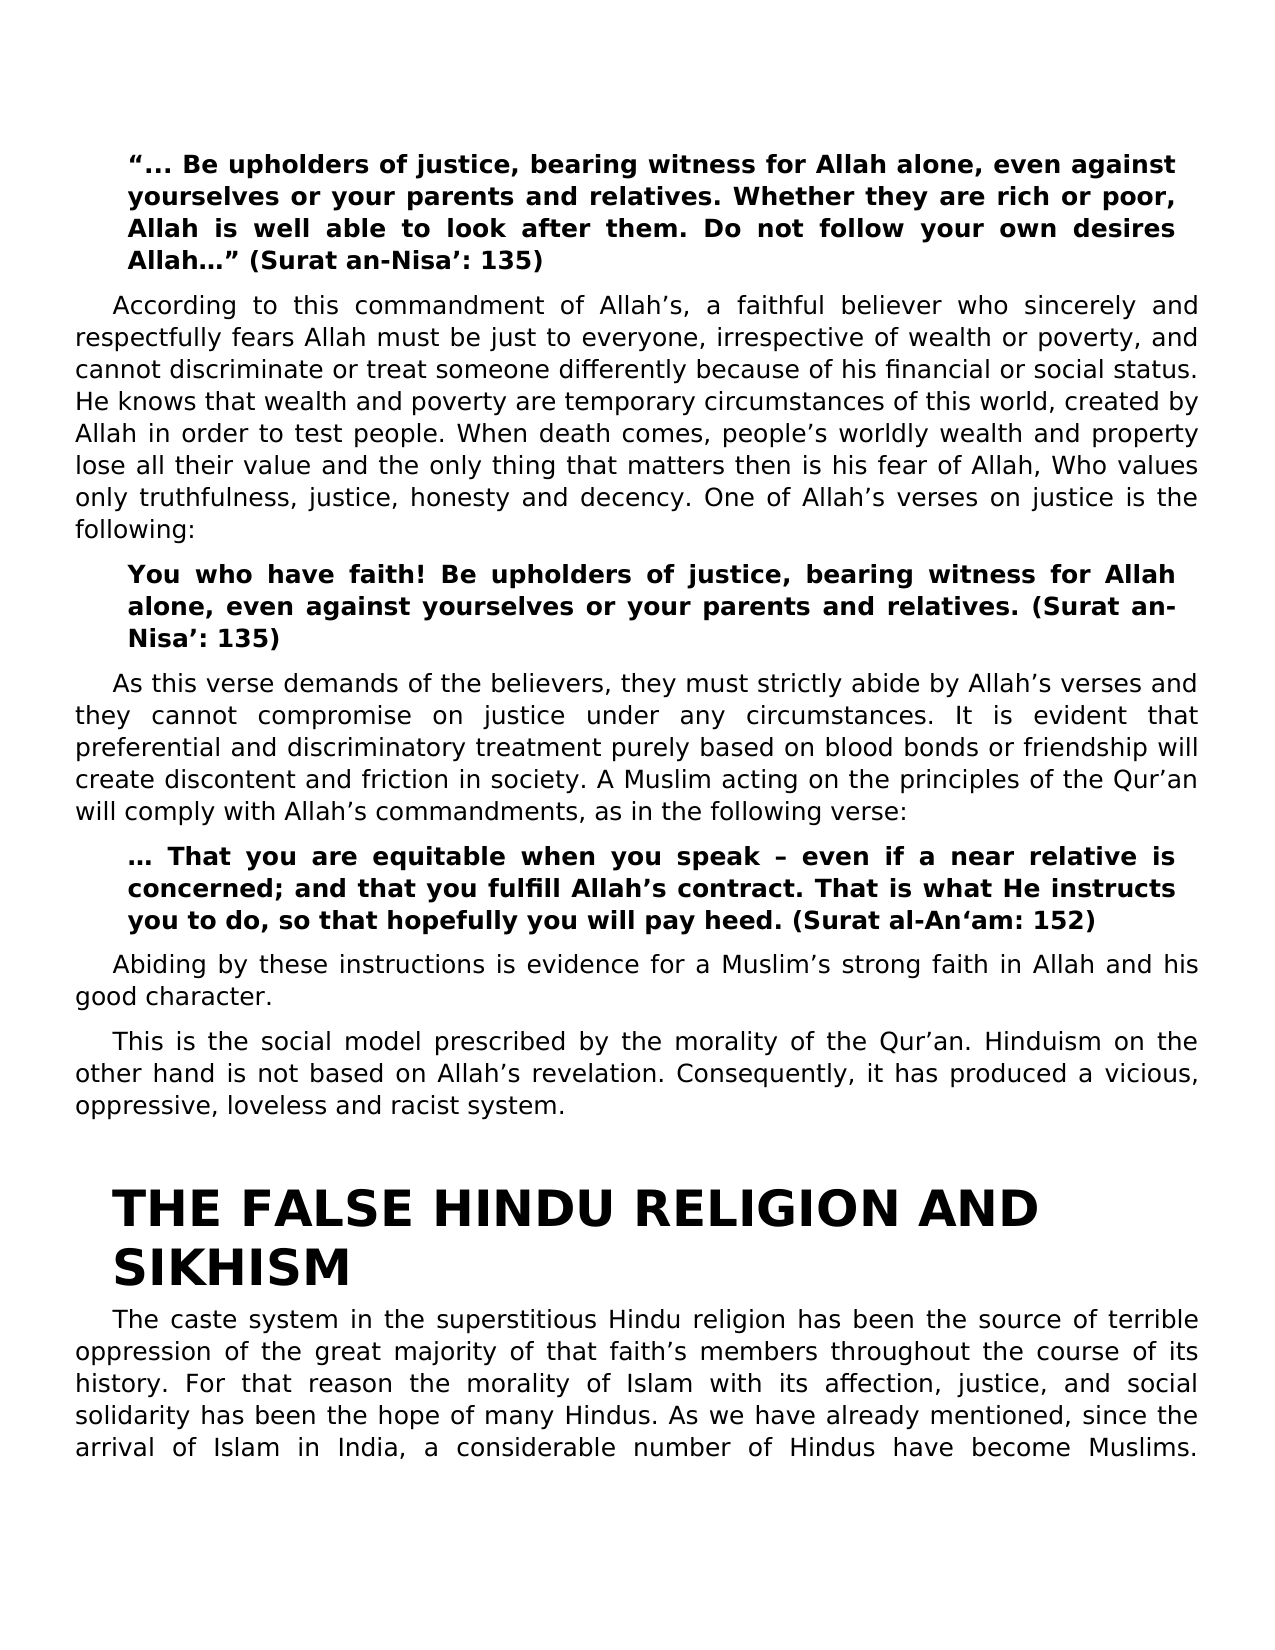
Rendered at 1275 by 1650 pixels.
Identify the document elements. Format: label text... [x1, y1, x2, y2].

text Abiding by these instructions is evidence for a Muslim’s strong faith in Allah and his good character. [75, 950, 1200, 1012]
text This is the social model prescribed by the morality of the Qur’an. Hinduism on the other hand is not based on Allah’s revelation. Consequently, it has produced a vicious, oppressive, loveless and racist system. [75, 1027, 1200, 1120]
text According to this commandment of Allah’s, a faithful believer who sincerely and respectfully fears Allah must be just to everyone, irrespective of wealth or poverty, and cannot discriminate or treat someone differently because of his financial or social status. He knows that wealth and poverty are temporary circumstances of this world, created by Allah in order to test people. When death comes, people’s worldly wealth and property lose all their value and the only thing that matters then is his fear of Allah, Who values only truthfulness, justice, honesty and decency. One of Allah’s verses on justice is the following: [75, 291, 1200, 544]
text … That you are equitable when you speak – even if a near relative is concerned; and that you fulfill Allah’s contract. That is what He instructs you to do, so that hopefully you will pay heed. (Surat al-An‘am: 152) [127, 842, 1177, 935]
text “... Be upholders of justice, bearing witness for Allah alone, even against yourselves or your parents and relatives. Whether they are rich or poor, Allah is well able to look after them. Do not follow your own desires Allah…” (Surat an-Nisa’: 135) [127, 150, 1177, 275]
text The caste system in the superstitious Hindu religion has been the source of terrible oppression of the great majority of that faith’s members throughout the course of its history. For that reason the morality of Islam with its affection, justice, and social solidarity has been the hope of many Hindus. As we have already mentioned, since the arrival of Islam in India, a considerable number of Hindus have become Muslims. [75, 1305, 1200, 1463]
text As this verse demands of the believers, they must strictly abide by Allah’s verses and they cannot compromise on justice under any circumstances. It is evident that preferential and discriminatory treatment purely based on blood bonds or friendship will create discontent and friction in society. A Muslim acting on the principles of the Qur’an will comply with Allah’s commandments, as in the following verse: [75, 669, 1200, 826]
text You who have faith! Be upholders of justice, bearing witness for Allah alone, even against yourselves or your parents and relatives. (Surat an-Nisa’: 135) [127, 560, 1177, 653]
subtitle THE FALSE HINDU RELIGION AND SIKHISM [112, 1180, 1200, 1297]
